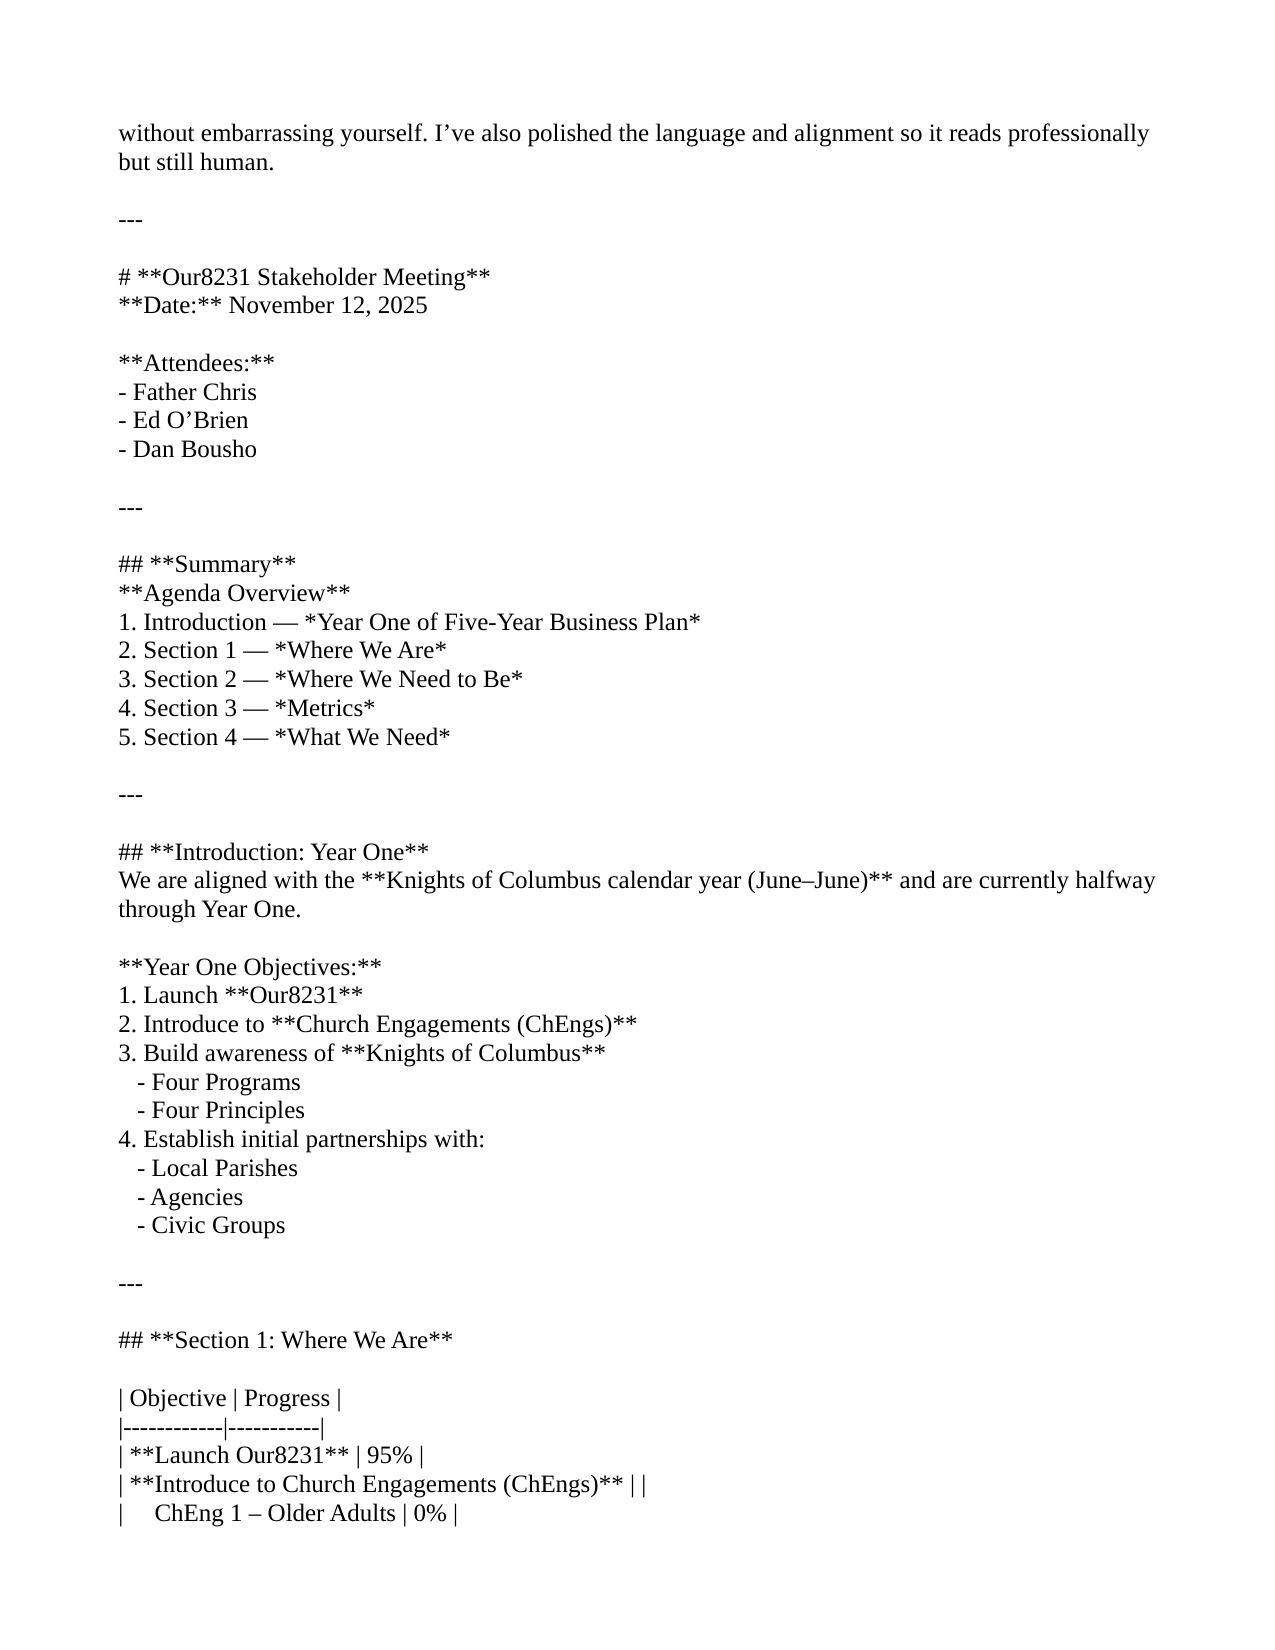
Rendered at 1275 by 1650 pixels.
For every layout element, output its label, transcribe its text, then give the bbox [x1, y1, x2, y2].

text --- [118, 779, 1157, 808]
text ## **Section 1: Where We Are** [118, 1326, 1157, 1354]
text --- [118, 1268, 1157, 1297]
text - Agencies [118, 1182, 1157, 1211]
text | **Introduce to Church Engagements (ChEngs)** | | [118, 1469, 1157, 1498]
text ## **Summary** [118, 549, 1157, 578]
text # **Our8231 Stakeholder Meeting** [118, 262, 1157, 291]
text 5. Section 4 — *What We Need* [118, 722, 1157, 751]
text **Date:** November 12, 2025 [118, 291, 1157, 319]
text 3. Build awareness of **Knights of Columbus** [118, 1038, 1157, 1067]
text **Year One Objectives:** [118, 952, 1157, 981]
text - Four Programs [118, 1067, 1157, 1096]
text | ChEng 1 – Older Adults | 0% | [118, 1498, 1157, 1527]
text 1. Launch **Our8231** [118, 981, 1157, 1009]
text |------------|-----------| [118, 1412, 1157, 1441]
text 1. Introduction — *Year One of Five-Year Business Plan* [118, 607, 1157, 636]
text - Four Principles [118, 1096, 1157, 1124]
text | Objective | Progress | [118, 1383, 1157, 1412]
text - Ed O’Brien [118, 406, 1157, 434]
text | **Launch Our8231** | 95% | [118, 1441, 1157, 1469]
text 4. Establish initial partnerships with: [118, 1124, 1157, 1153]
text 3. Section 2 — *Where We Need to Be* [118, 664, 1157, 693]
text --- [118, 204, 1157, 233]
text without embarrassing yourself. I’ve also polished the language and alignment so it reads professionally but still human. [118, 118, 1157, 176]
text ## **Introduction: Year One** [118, 837, 1157, 866]
text 2. Introduce to **Church Engagements (ChEngs)** [118, 1009, 1157, 1038]
text **Attendees:** [118, 348, 1157, 377]
text - Local Parishes [118, 1153, 1157, 1182]
text - Dan Bousho [118, 434, 1157, 463]
text --- [118, 492, 1157, 521]
text **Agenda Overview** [118, 578, 1157, 607]
text 2. Section 1 — *Where We Are* [118, 636, 1157, 664]
text - Father Chris [118, 377, 1157, 406]
text We are aligned with the **Knights of Columbus calendar year (June–June)** and are currently halfway through Year One. [118, 866, 1157, 923]
text - Civic Groups [118, 1211, 1157, 1239]
text 4. Section 3 — *Metrics* [118, 693, 1157, 722]
